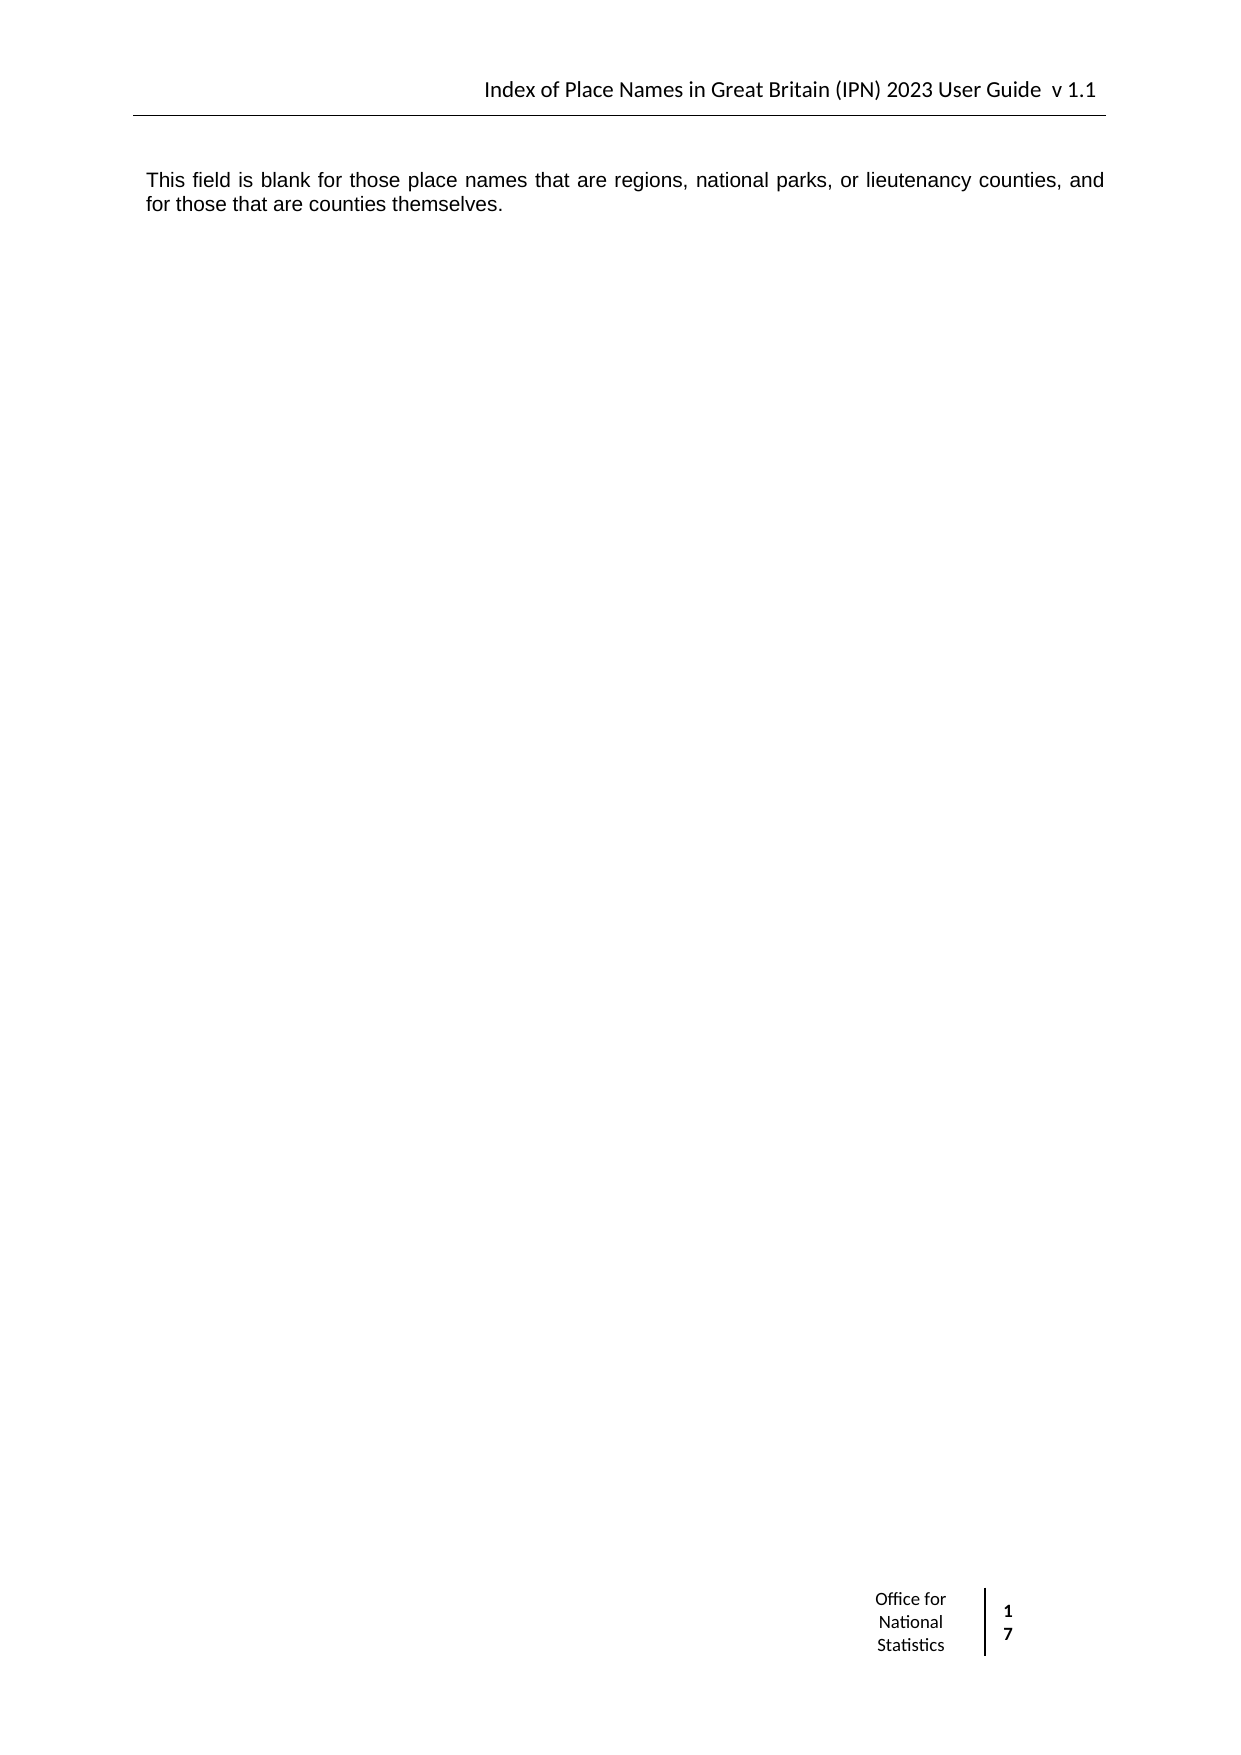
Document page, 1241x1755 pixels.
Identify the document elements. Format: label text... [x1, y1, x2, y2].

text This field is blank for those place names that are regions, national parks, or lieutenancy counties, and for those that are counties themselves. [146, 168, 1106, 216]
